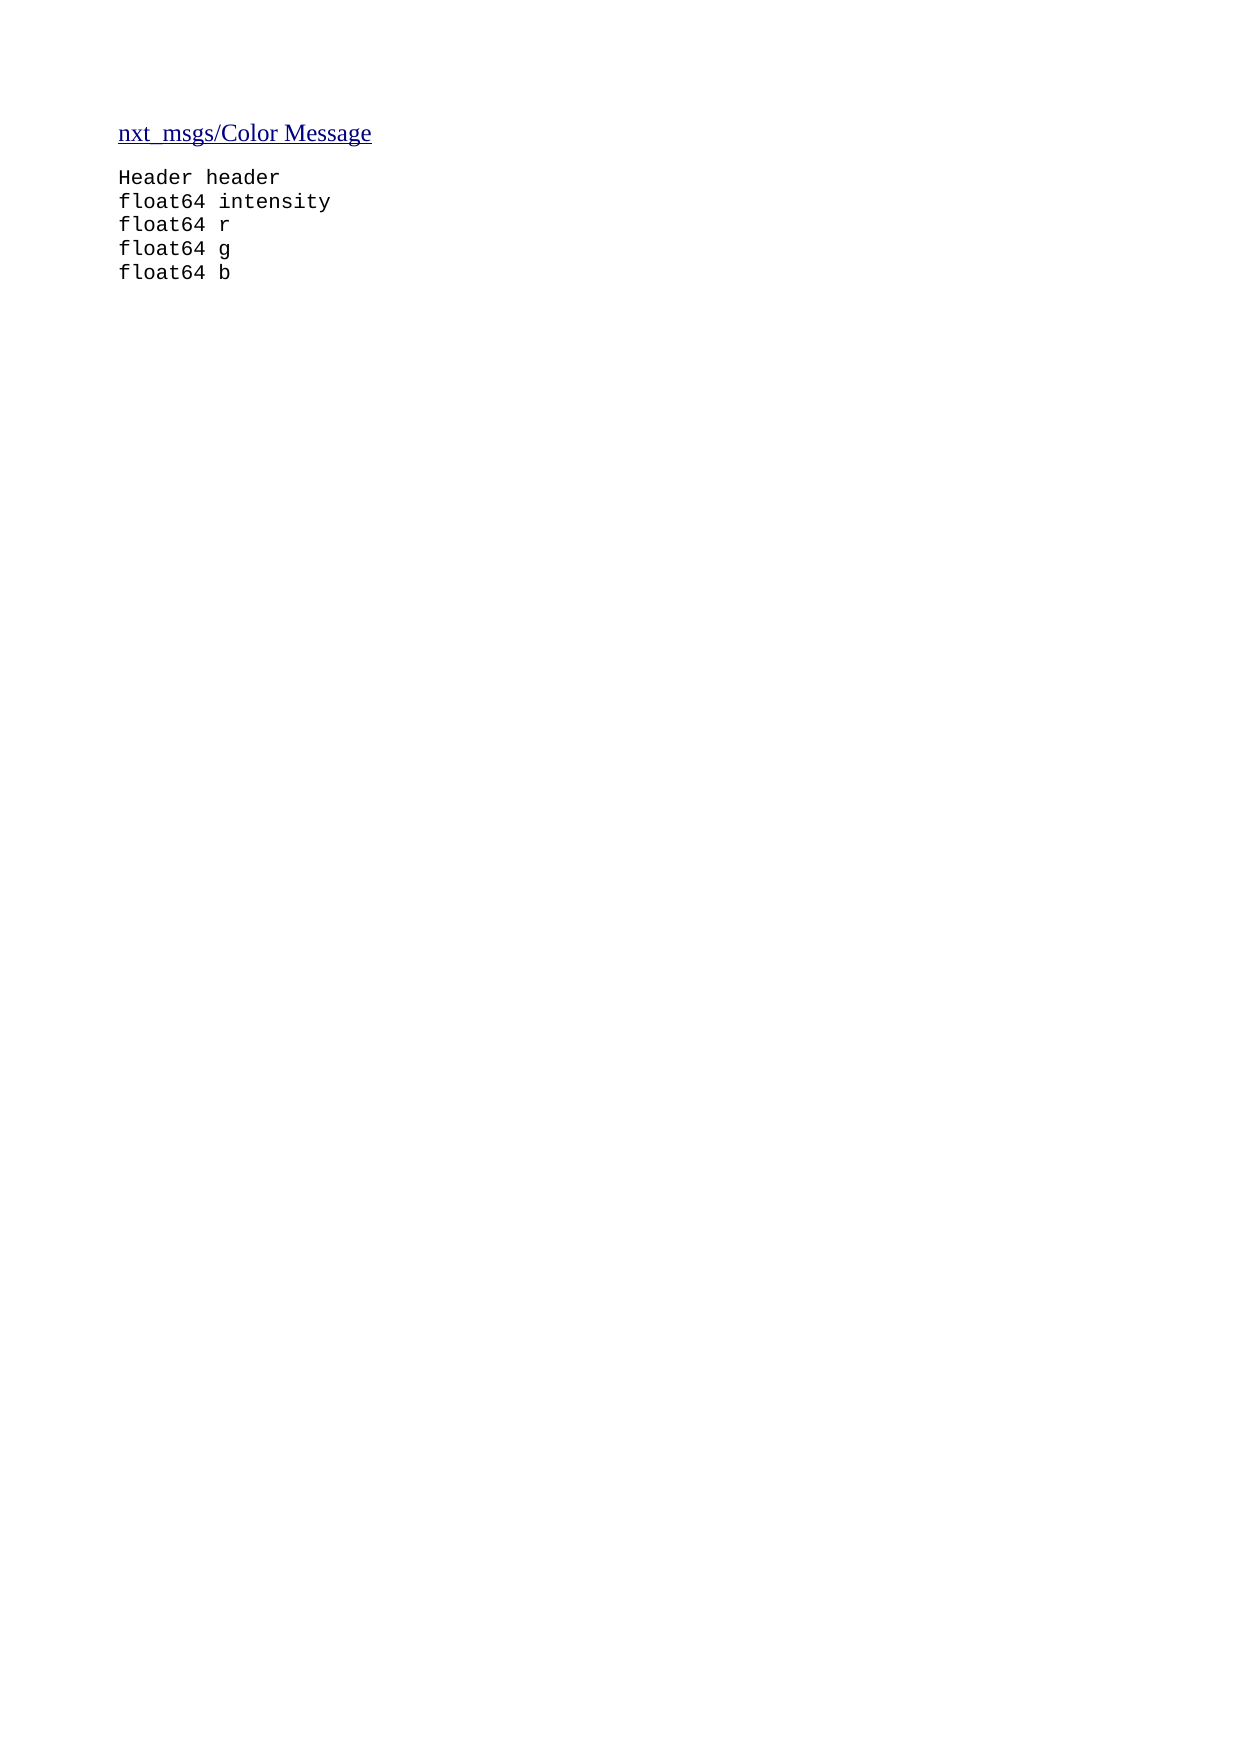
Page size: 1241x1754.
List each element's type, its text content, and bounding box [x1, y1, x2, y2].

text float64 b [118, 262, 1122, 285]
text nxt_msgs/Color Message [118, 118, 1122, 147]
text float64 g [118, 238, 1122, 262]
text Header header [118, 167, 1122, 191]
text float64 r [118, 214, 1122, 238]
text float64 intensity [118, 191, 1122, 214]
